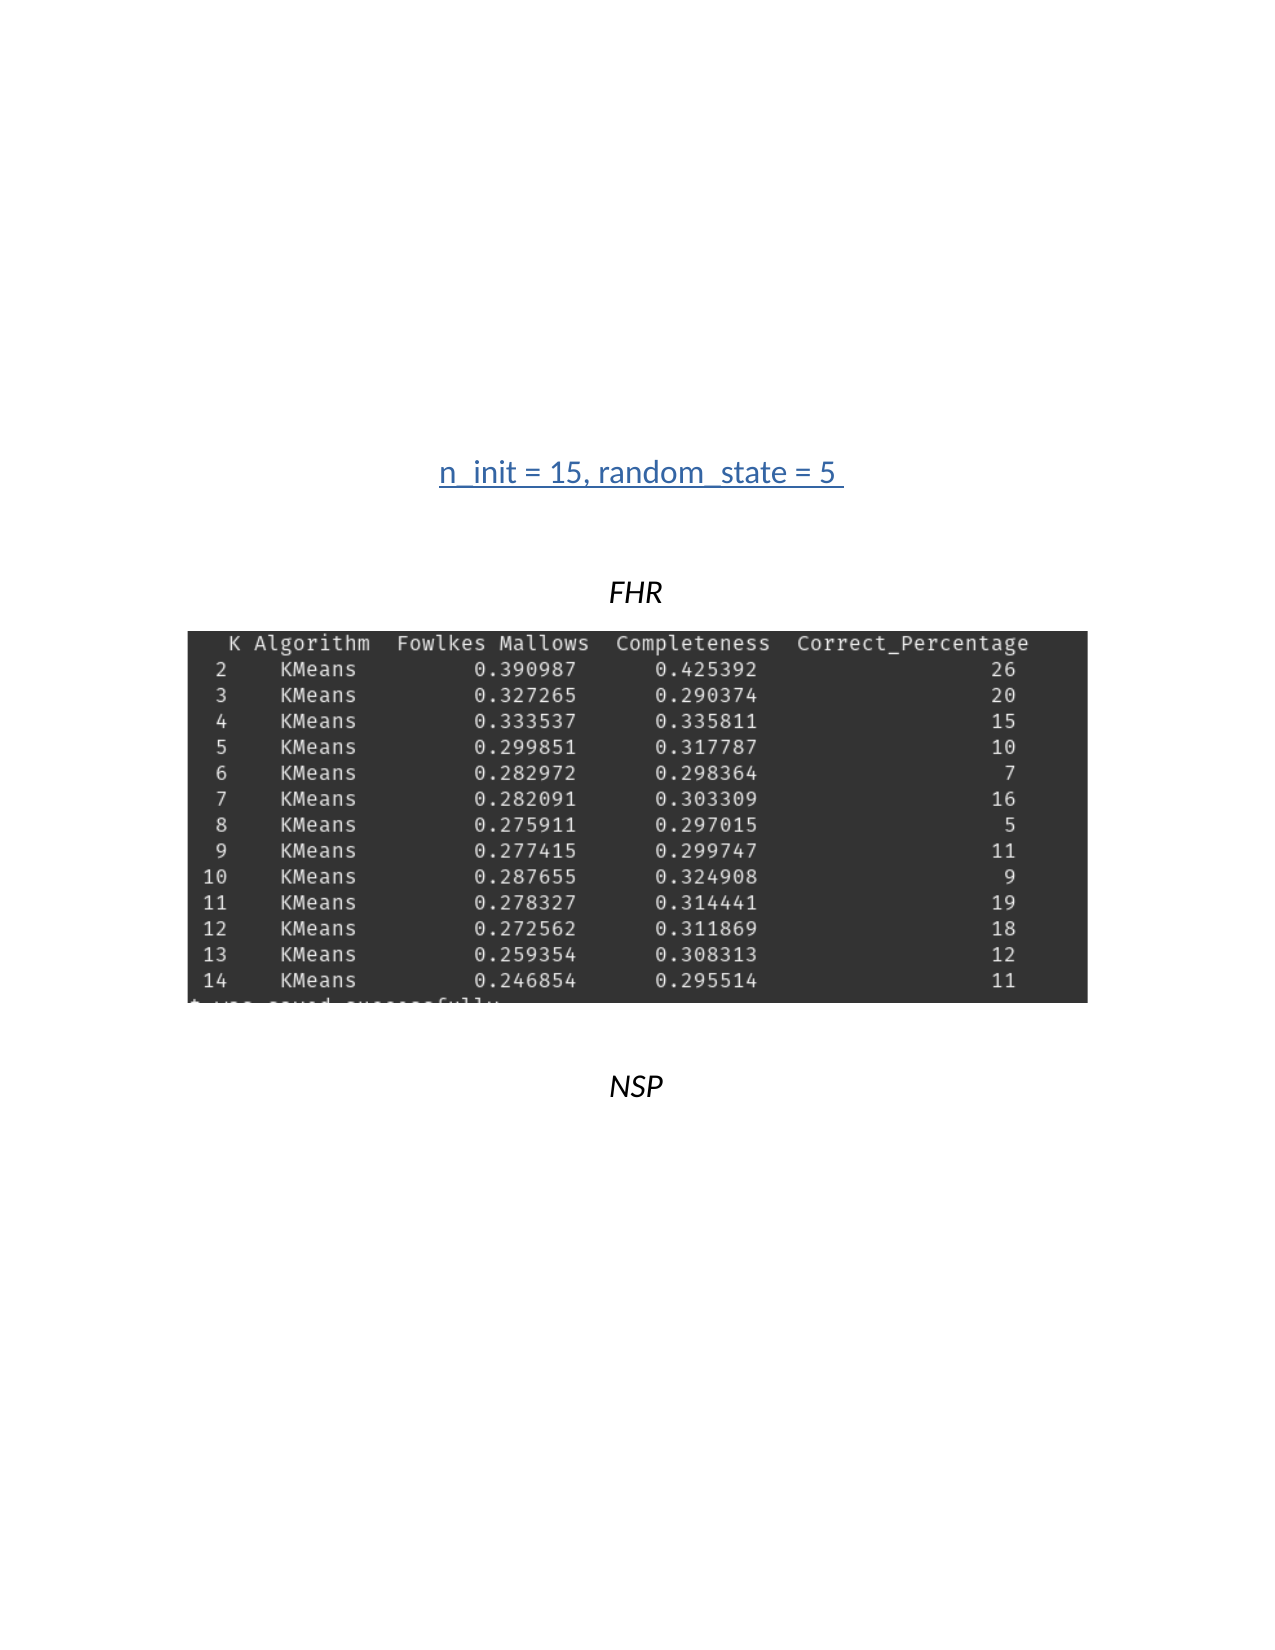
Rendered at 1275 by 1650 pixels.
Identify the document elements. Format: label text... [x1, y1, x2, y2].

text FHR [187, 571, 1087, 612]
picture [187, 631, 1088, 1003]
text n_init = 15, random_state = 5 [187, 451, 1087, 492]
text NSP [187, 1065, 1087, 1106]
